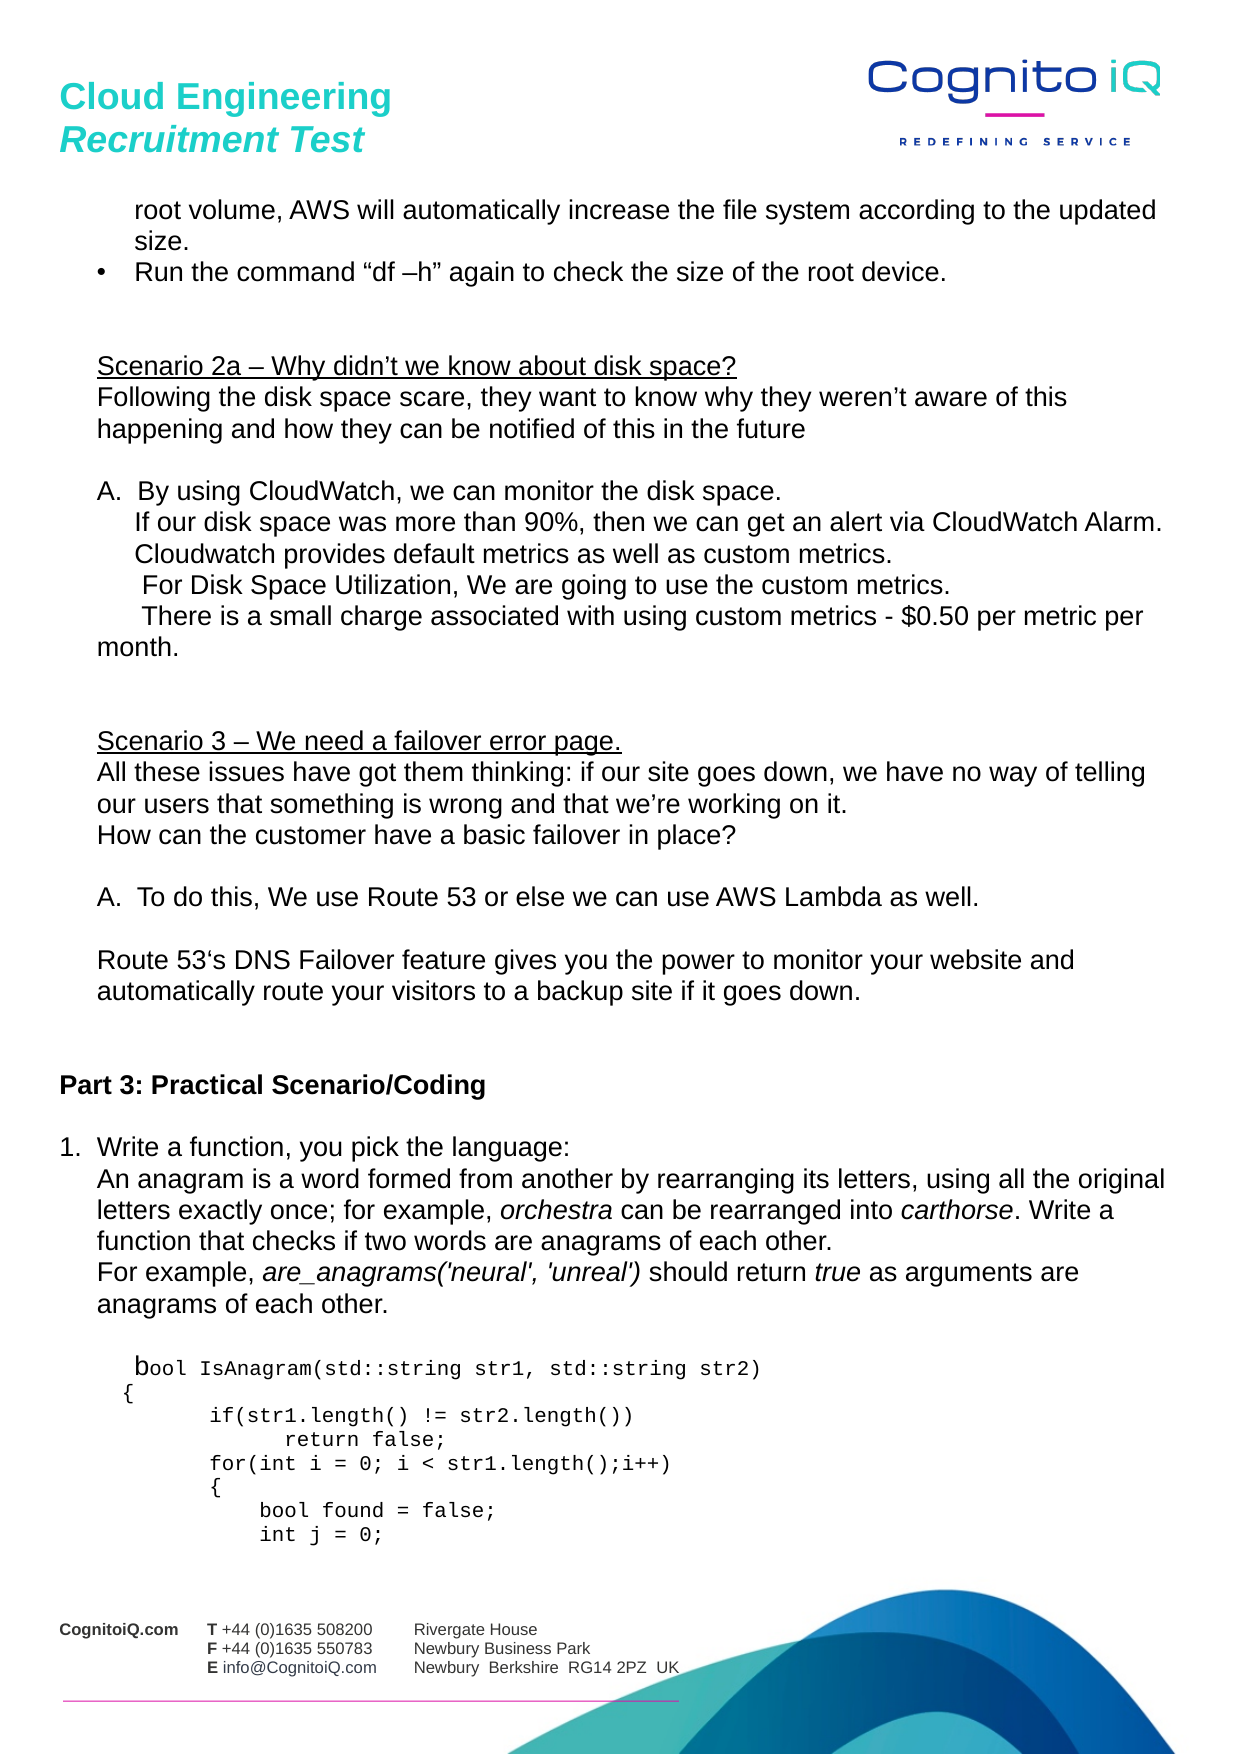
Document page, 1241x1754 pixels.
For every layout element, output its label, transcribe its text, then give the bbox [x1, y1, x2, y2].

text Part 3: Practical Scenario/Coding [59, 1069, 1181, 1100]
text if(str1.length() != str2.length()) [59, 1405, 1181, 1429]
text Route 53‘s DNS Failover feature gives you the power to monitor your website and automatically route your visitors to a backup site if it goes down. [97, 944, 1181, 1006]
text Scenario 3 – We need a failover error page. [97, 725, 1181, 756]
text For Disk Space Utilization, We are going to use the custom metrics. [97, 569, 1181, 600]
list Run the command “df –h” again to check the size of the root device. [97, 256, 1181, 288]
text Cloudwatch provides default metrics as well as custom metrics. [97, 538, 1181, 569]
text There is a small charge associated with using custom metrics - $0.50 per metric per month. [97, 600, 1181, 663]
text A. By using CloudWatch, we can monitor the disk space. [97, 475, 1181, 506]
text For example, are_anagrams('neural', 'unreal') should return true as arguments are anagrams of each other. [97, 1256, 1181, 1319]
text bool IsAnagram(std::string str1, std::string str2) [59, 1350, 1181, 1382]
text An anagram is a word formed from another by rearranging its letters, using all the original letters exactly once; for example, orchestra can be rearranged into carthorse. Write a function that checks if two words are anagrams of each other. [97, 1163, 1181, 1256]
text for(int i = 0; i < str1.length();i++) [59, 1453, 1181, 1476]
text All these issues have got them thinking: if our site goes down, we have no way of telling our users that something is wrong and that we’re working on it. [97, 756, 1181, 819]
text Scenario 2a – Why didn’t we know about disk space? [97, 350, 1181, 381]
list Write a function, you pick the language: [59, 1131, 1181, 1163]
text bool found = false; [59, 1500, 1181, 1524]
text int j = 0; [59, 1524, 1181, 1547]
picture [871, 56, 1166, 151]
list root volume, AWS will automatically increase the file system according to the updated size. [97, 194, 1181, 256]
text { [59, 1476, 1181, 1500]
text If our disk space was more than 90%, then we can get an alert via CloudWatch Alarm. [97, 506, 1181, 538]
text A. To do this, We use Route 53 or else we can use AWS Lambda as well. [97, 881, 1181, 913]
text Following the disk space scare, they want to know why they weren’t aware of this happening and how they can be notified of this in the future [97, 381, 1181, 444]
text How can the customer have a basic failover in place? [97, 819, 1181, 850]
text { [59, 1382, 1181, 1405]
text return false; [59, 1429, 1181, 1453]
